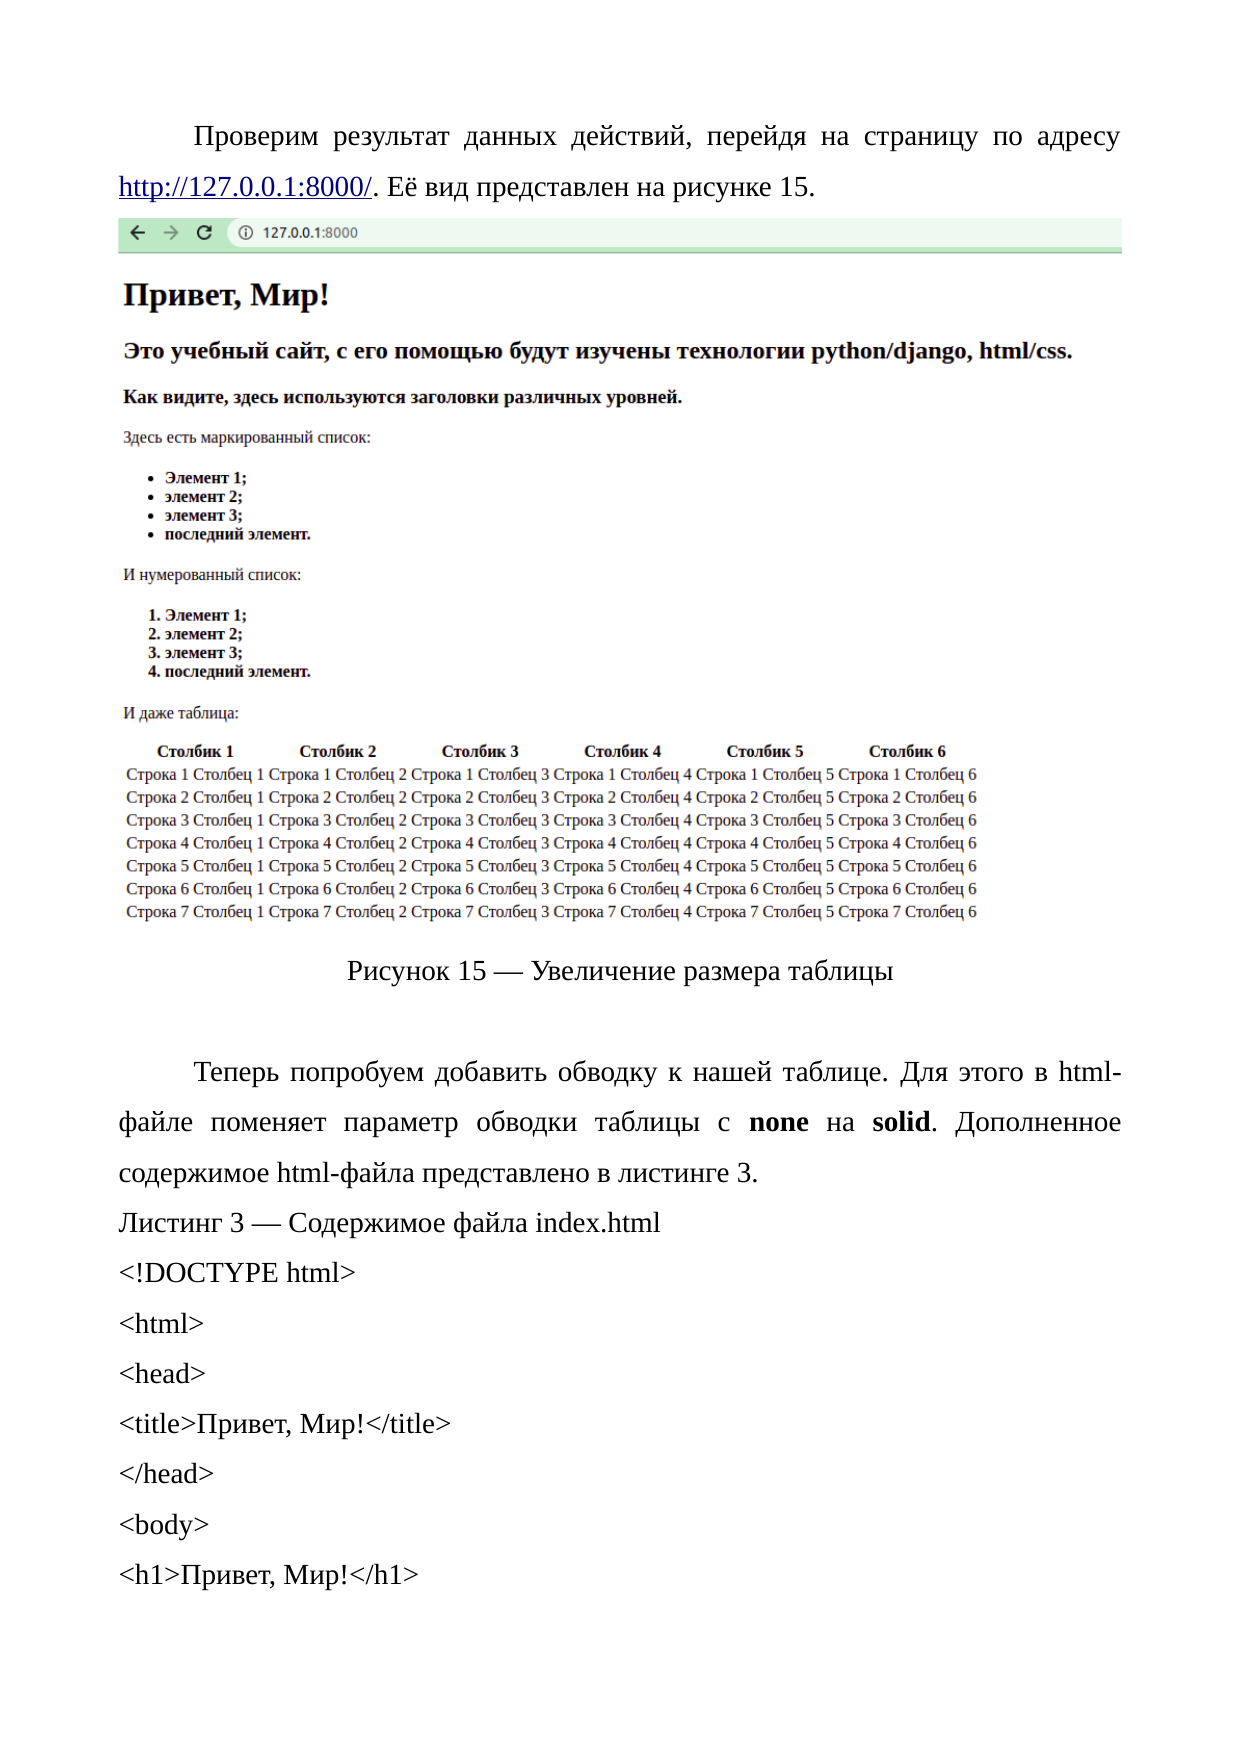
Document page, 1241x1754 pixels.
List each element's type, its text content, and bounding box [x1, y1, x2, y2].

text </head> [118, 1457, 1122, 1490]
text <!DOCTYPE html> [118, 1255, 1122, 1289]
text <html> [118, 1306, 1122, 1339]
text Листинг 3 — Содержимое файла index.html [118, 1205, 1122, 1239]
text Проверим результат данных действий, перейдя на страницу по адресу http://127.0.0.1:8000/. Её вид представлен на рисунке 15. [118, 118, 1122, 202]
text <h1>Привет, Мир!</h1> [118, 1557, 1122, 1591]
text <title>Привет, Мир!</title> [118, 1406, 1122, 1440]
text Теперь попробуем добавить обводку к нашей таблице. Для этого в html-файле поменяет параметр обводки таблицы с none на solid. Дополненное содержимое html-файла представлено в листинге 3. [118, 1054, 1122, 1188]
text <body> [118, 1507, 1122, 1541]
picture [118, 218, 1122, 937]
text <head> [118, 1356, 1122, 1389]
text Рисунок 15 — Увеличение размера таблицы [118, 937, 1122, 987]
